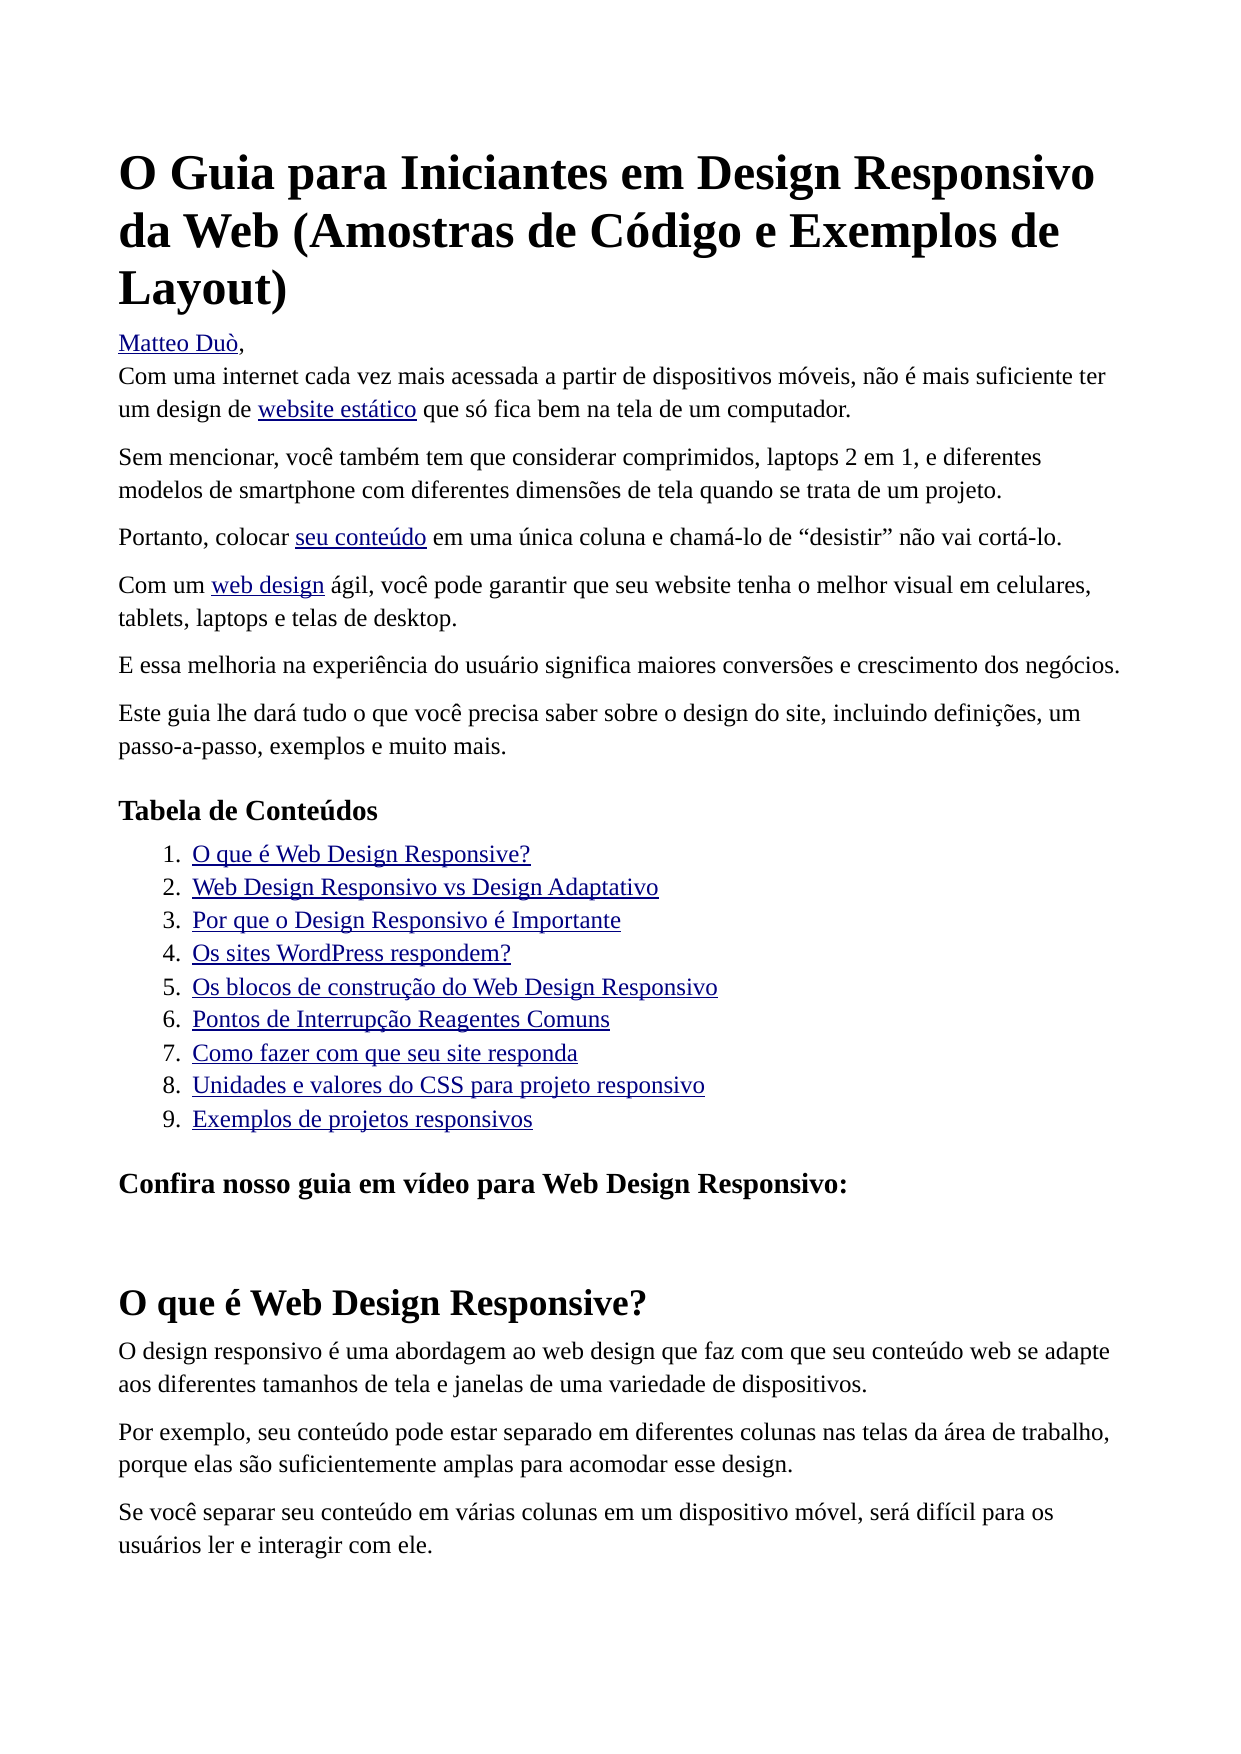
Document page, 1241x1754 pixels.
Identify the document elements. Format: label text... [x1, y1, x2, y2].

text O design responsivo é uma abordagem ao web design que faz com que seu conteúdo web se adapte aos diferentes tamanhos de tela e janelas de uma variedade de dispositivos. [118, 1336, 1122, 1398]
text Sem mencionar, você também tem que considerar comprimidos, laptops 2 em 1, e diferentes modelos de smartphone com diferentes dimensões de tela quando se trata de um projeto. [118, 442, 1122, 503]
list Por que o Design Responsivo é Importante [162, 906, 1122, 934]
subtitle O Guia para Iniciantes em Design Responsivo da Web (Amostras de Código e Exemplos de Layout) [118, 143, 1122, 316]
text Matteo Duò, [118, 328, 1122, 357]
list Web Design Responsivo vs Design Adaptativo [162, 872, 1122, 901]
subtitle O que é Web Design Responsive? [118, 1280, 1122, 1323]
list Pontos de Interrupção Reagentes Comuns [162, 1004, 1122, 1033]
subtitle Confira nosso guia em vídeo para Web Design Responsivo: [118, 1166, 1122, 1199]
text E essa melhoria na experiência do usuário significa maiores conversões e crescimento dos negócios. [118, 651, 1122, 679]
text Com um web design ágil, você pode garantir que seu website tenha o melhor visual em celulares, tablets, laptops e telas de desktop. [118, 570, 1122, 632]
text Portanto, colocar seu conteúdo em uma única coluna e chamá-lo de “desistir” não vai cortá-lo. [118, 522, 1122, 551]
list Unidades e valores do CSS para projeto responsivo [162, 1071, 1122, 1099]
list Como fazer com que seu site responda [162, 1038, 1122, 1066]
list Exemplos de projetos responsivos [162, 1104, 1122, 1132]
list Os blocos de construção do Web Design Responsivo [162, 972, 1122, 1000]
text Por exemplo, seu conteúdo pode estar separado em diferentes colunas nas telas da área de trabalho, porque elas são suficientemente amplas para acomodar esse design. [118, 1417, 1122, 1478]
text Este guia lhe dará tudo o que você precisa saber sobre o design do site, incluindo definições, um passo-a-passo, exemplos e muito mais. [118, 698, 1122, 760]
list Os sites WordPress respondem? [162, 938, 1122, 967]
text Com uma internet cada vez mais acessada a partir de dispositivos móveis, não é mais suficiente ter um design de website estático que só fica bem na tela de um computador. [118, 361, 1122, 423]
subtitle Tabela de Conteúdos [118, 793, 1122, 827]
list O que é Web Design Responsive? [162, 839, 1122, 868]
text Se você separar seu conteúdo em várias colunas em um dispositivo móvel, será difícil para os usuários ler e interagir com ele. [118, 1497, 1122, 1559]
